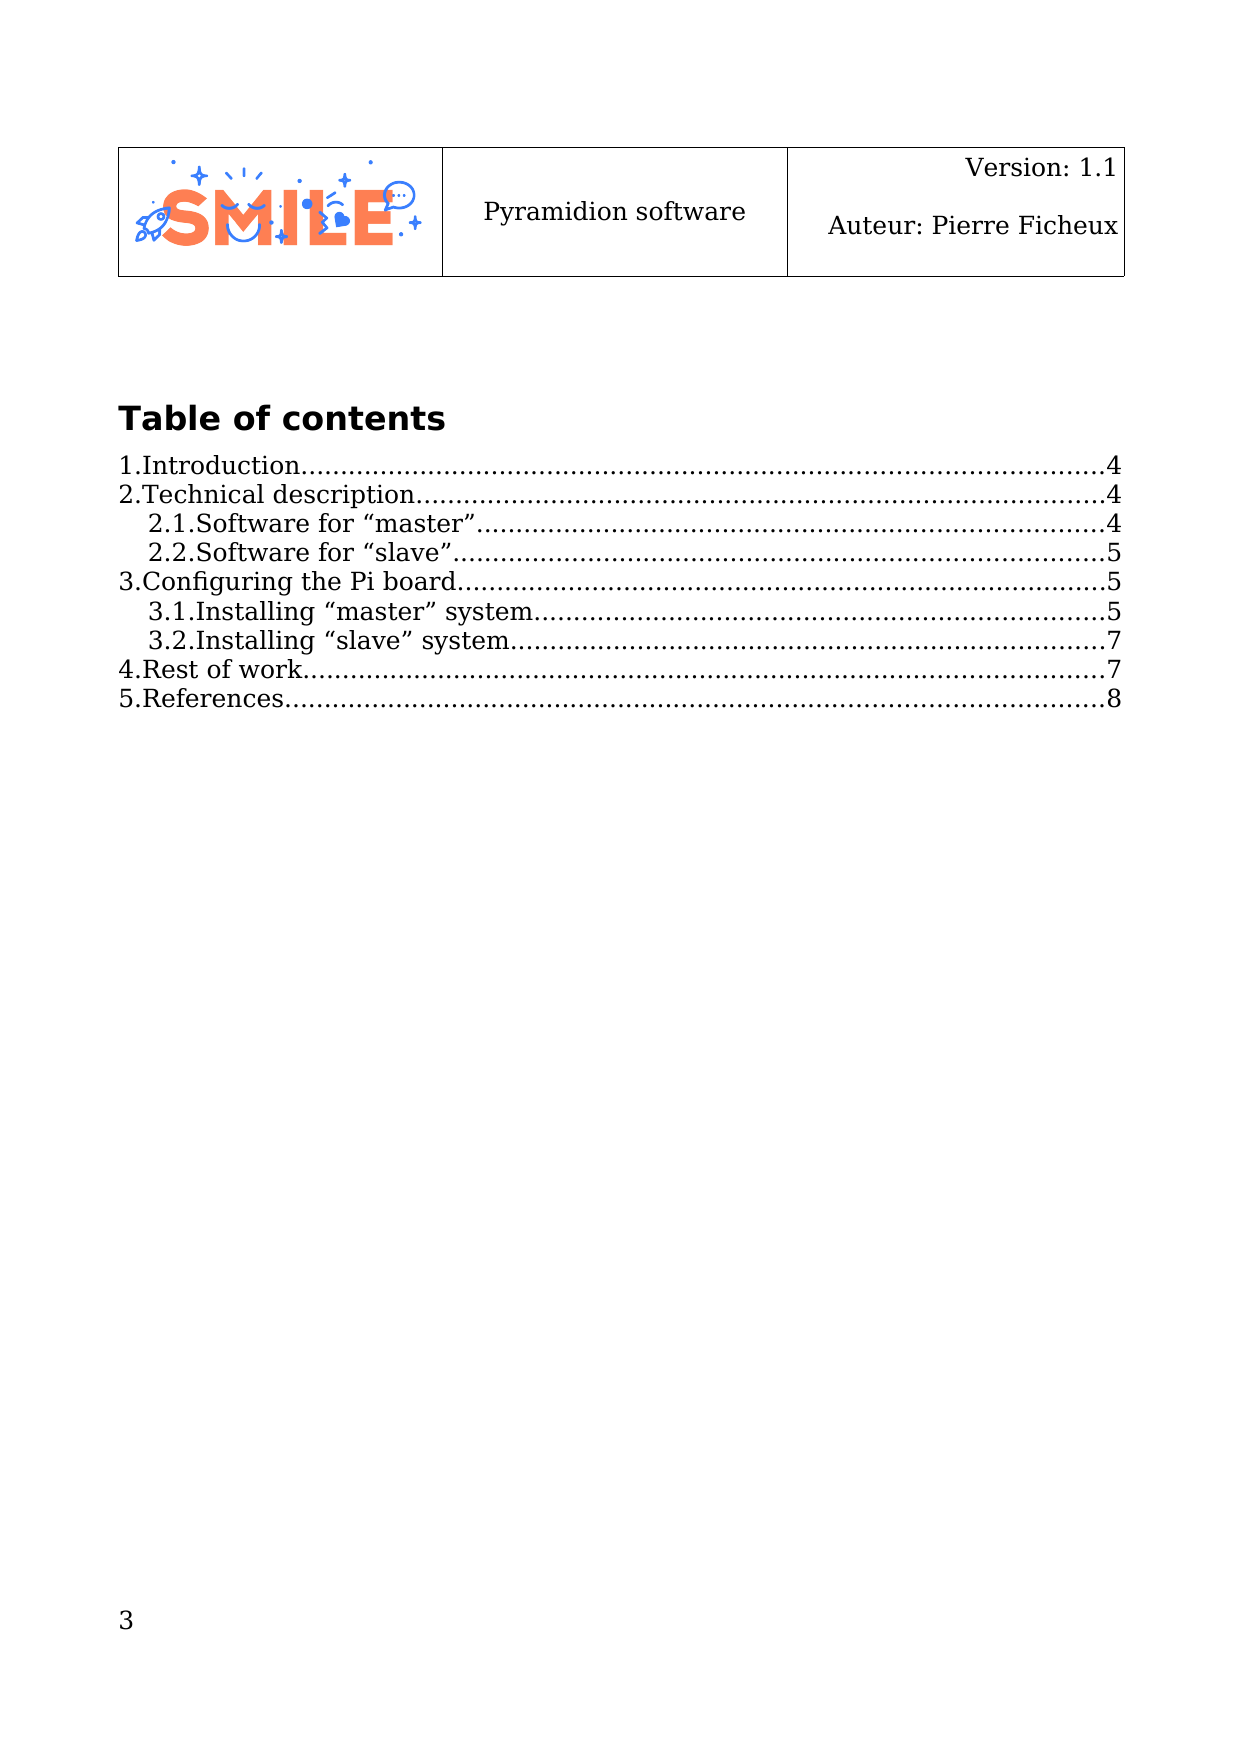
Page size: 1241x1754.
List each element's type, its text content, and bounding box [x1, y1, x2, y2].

text 3.Configuring the Pi board 5 [118, 567, 1122, 597]
subtitle Table of contents [118, 399, 1122, 438]
text 2.1.Software for “master” 4 [148, 509, 1122, 538]
text 1.Introduction 4 [118, 451, 1122, 480]
text 3.1.Installing “master” system 5 [148, 597, 1122, 626]
text 2.2.Software for “slave” 5 [148, 538, 1122, 567]
text 3.2.Installing “slave” system 7 [148, 626, 1122, 655]
text 4.Rest of work 7 [118, 655, 1122, 684]
text 5.References 8 [118, 684, 1122, 713]
text 2.Technical description 4 [118, 480, 1122, 509]
picture [123, 153, 437, 265]
